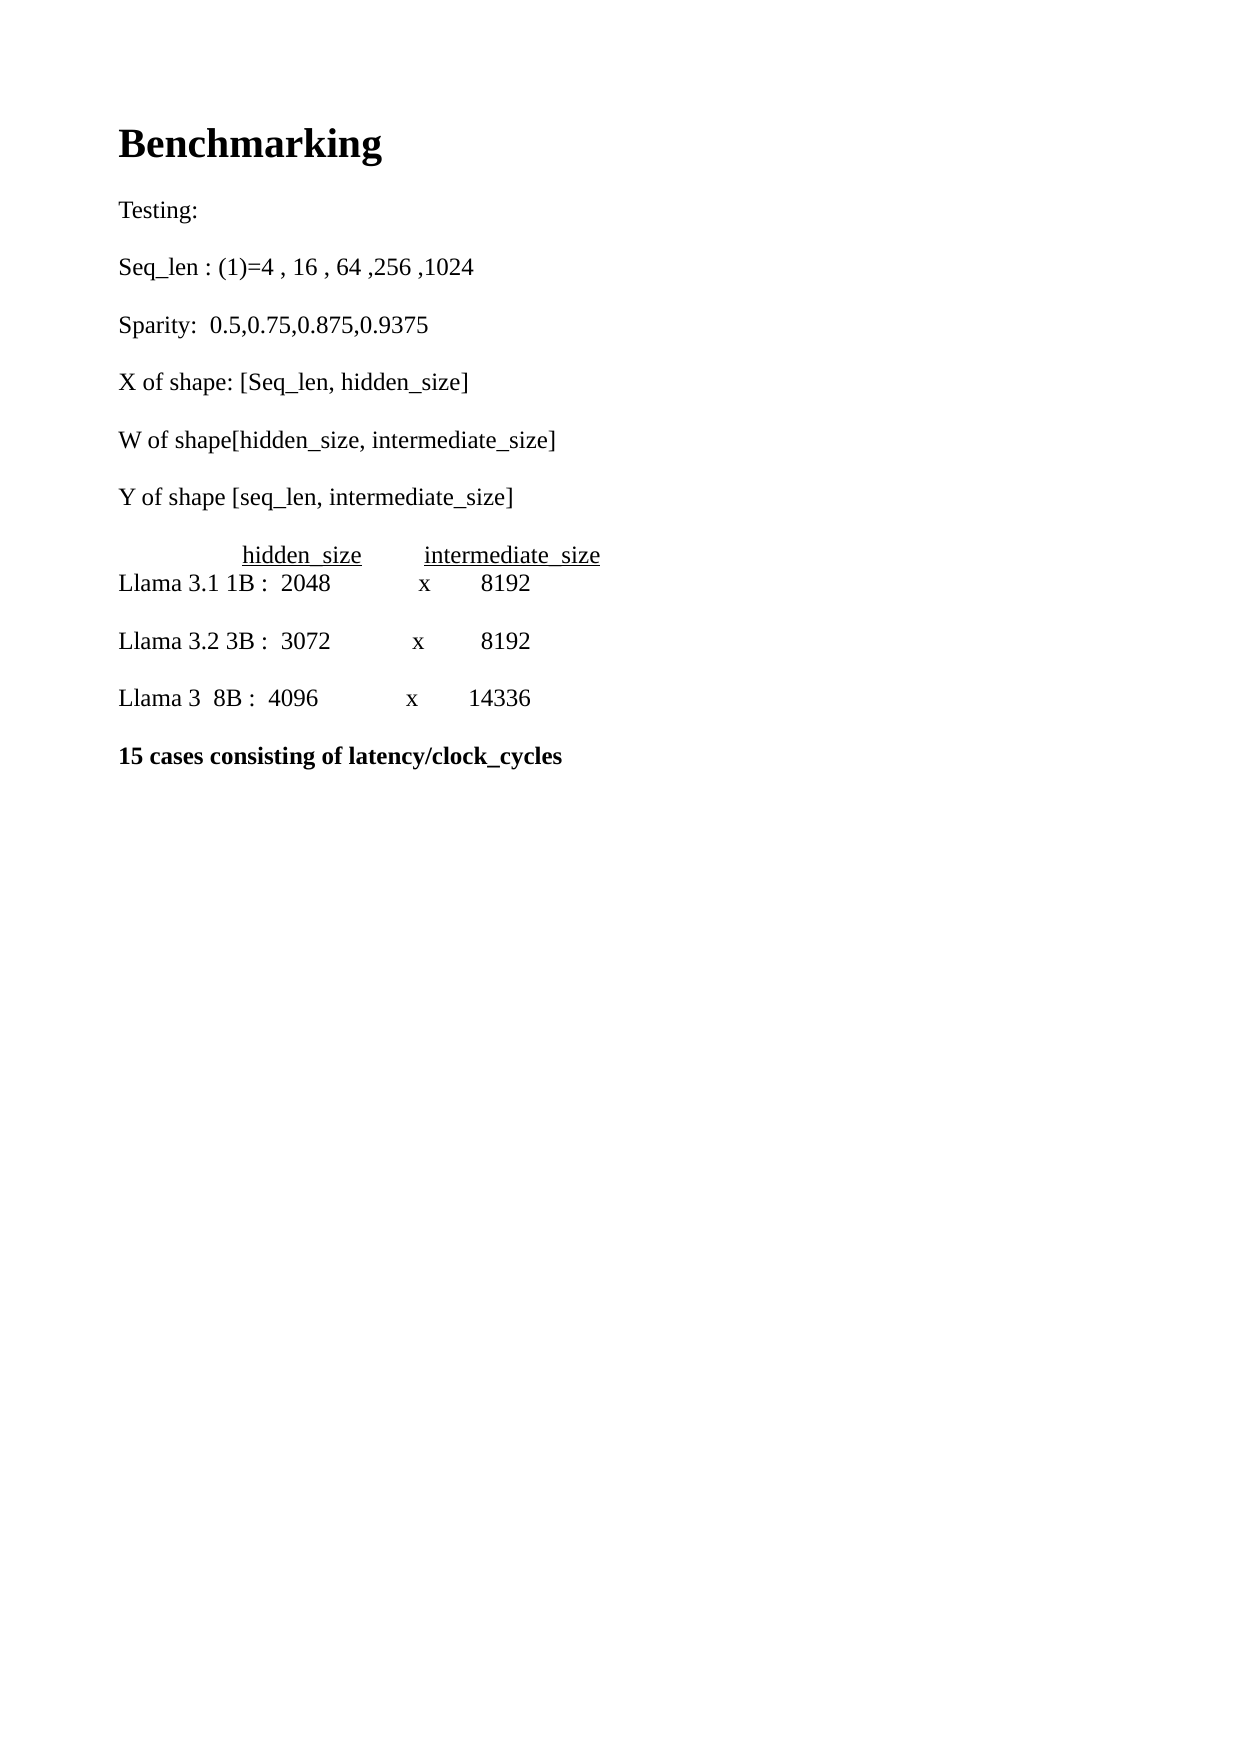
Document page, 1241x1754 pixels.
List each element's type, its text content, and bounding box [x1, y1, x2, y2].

text Llama 3.2 3B : 3072 x 8192 [118, 626, 1122, 655]
text Seq_len : (1)=4 , 16 , 64 ,256 ,1024 [118, 252, 1122, 281]
text Sparity: 0.5,0.75,0.875,0.9375 [118, 310, 1122, 338]
text X of shape: [Seq_len, hidden_size] [118, 367, 1122, 396]
text W of shape[hidden_size, intermediate_size] [118, 425, 1122, 453]
text Y of shape [seq_len, intermediate_size] [118, 482, 1122, 511]
text Benchmarking [118, 118, 1122, 166]
text Llama 3 8B : 4096 x 14336 [118, 683, 1122, 712]
text hidden_size intermediate_size [118, 540, 1122, 568]
text 15 cases consisting of latency/clock_cycles [118, 741, 1122, 770]
text Llama 3.1 1B : 2048 x 8192 [118, 568, 1122, 597]
text Testing: [118, 195, 1122, 223]
